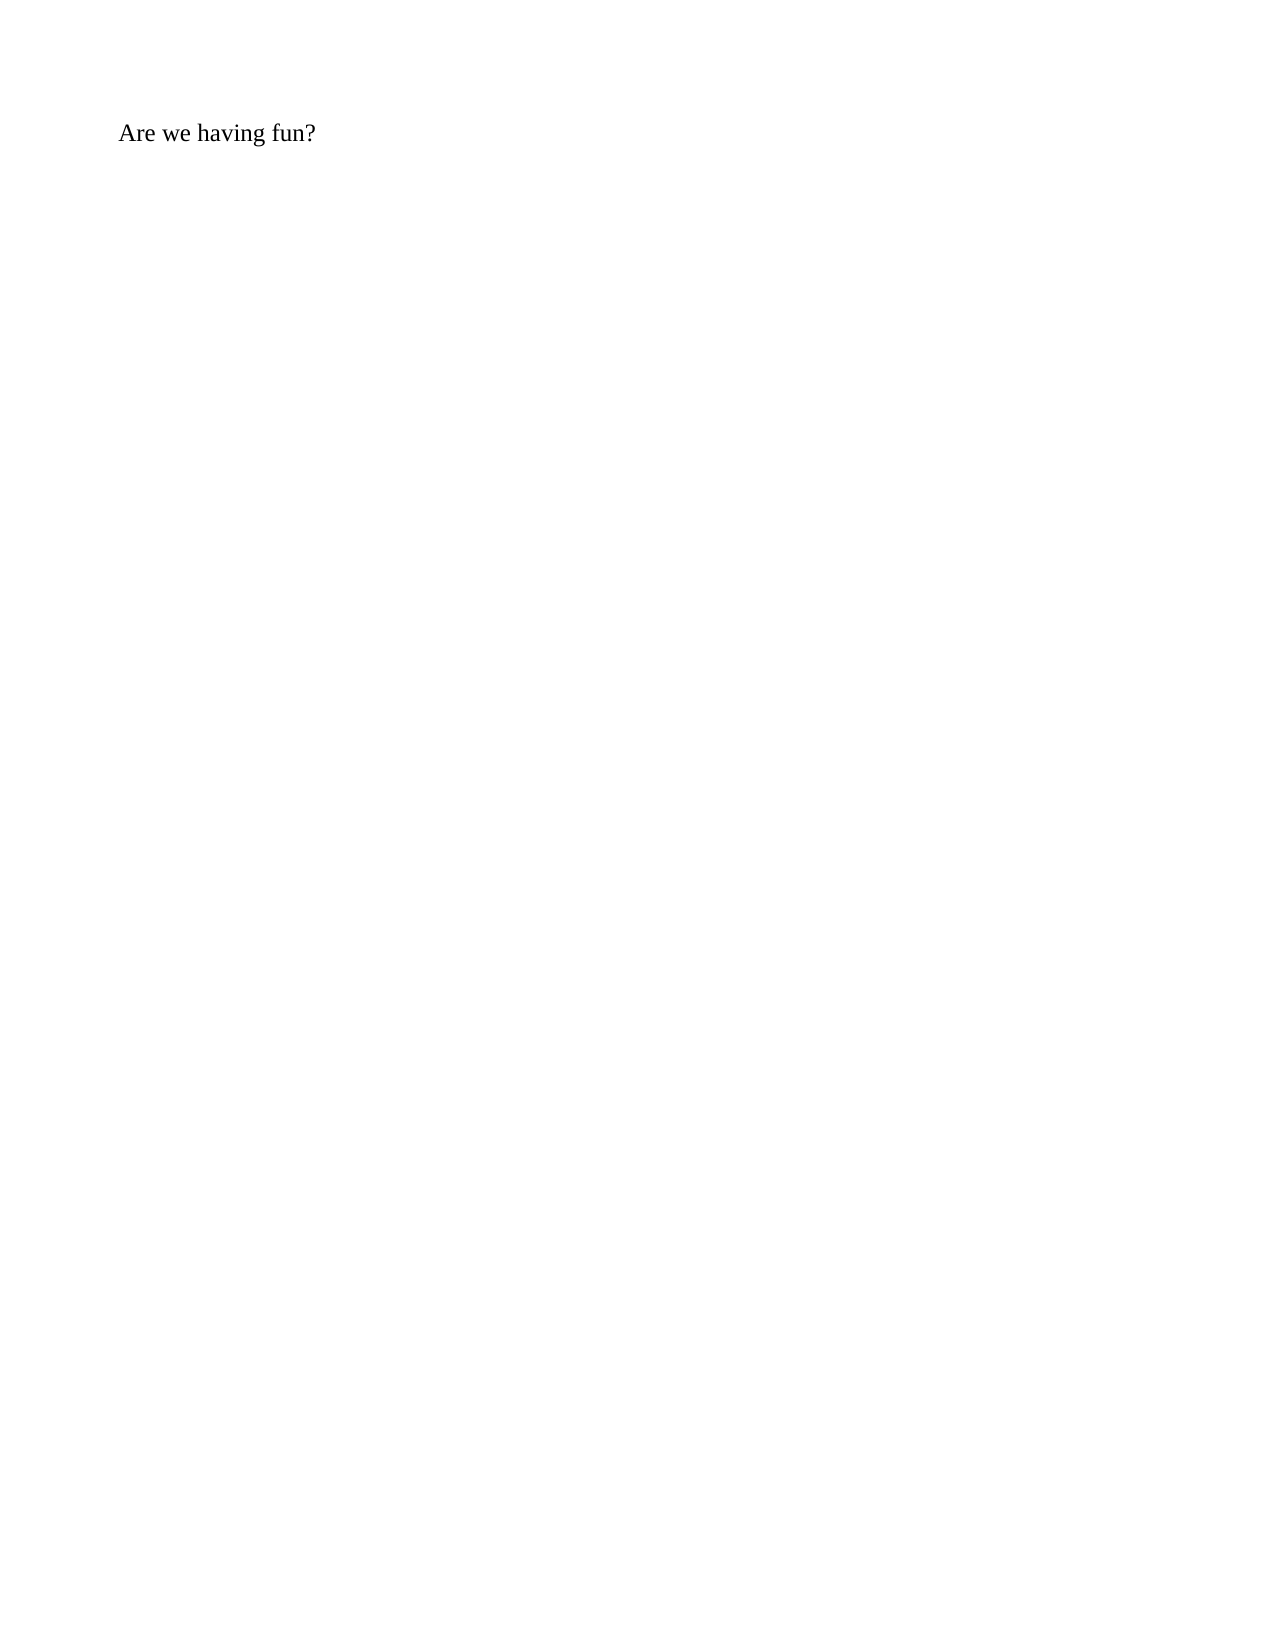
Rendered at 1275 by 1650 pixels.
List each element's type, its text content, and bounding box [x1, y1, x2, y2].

text Are we having fun? [118, 118, 1157, 147]
